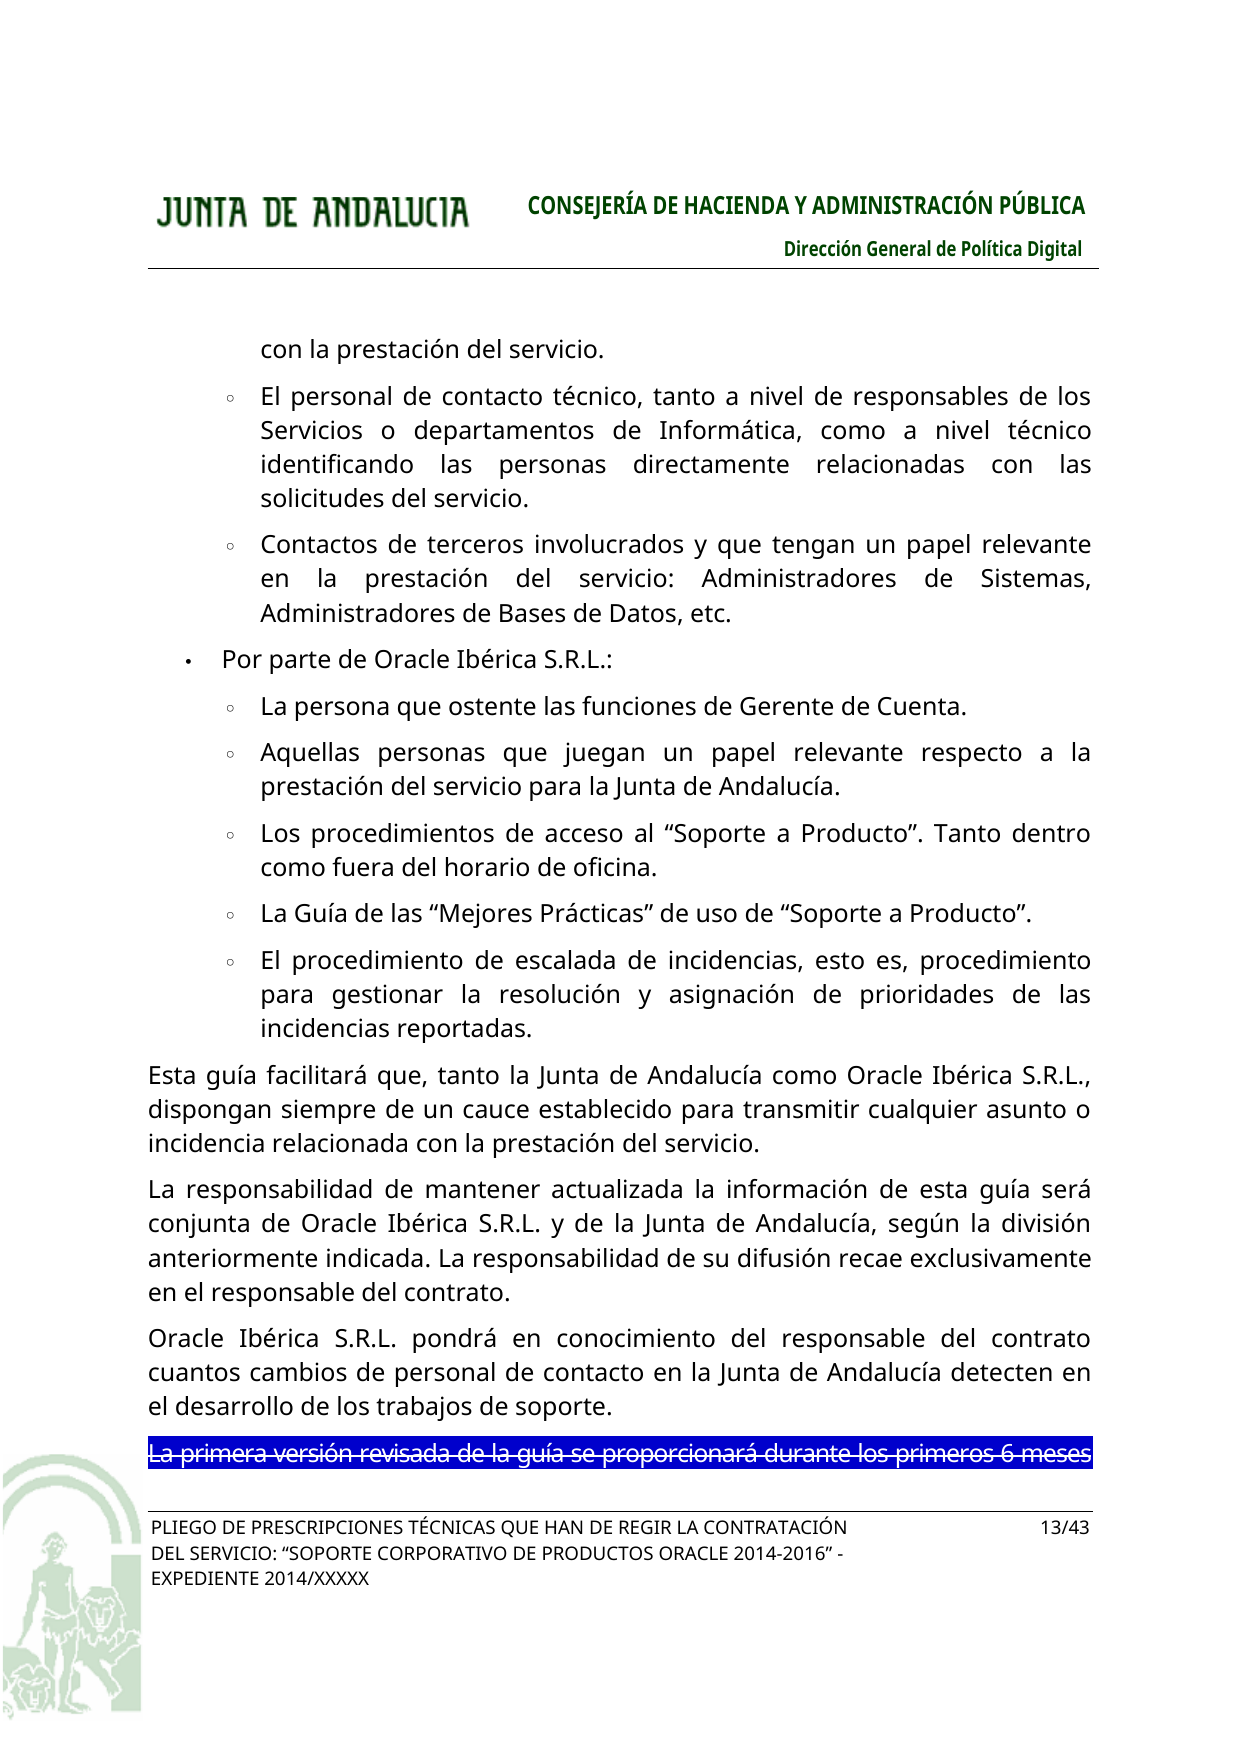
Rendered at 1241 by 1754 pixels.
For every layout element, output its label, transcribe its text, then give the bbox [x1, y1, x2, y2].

text La primera versión revisada de la guía se proporcionará durante los primeros 6 meses [148, 1436, 1093, 1469]
list con la prestación del servicio. [223, 332, 1093, 366]
text La responsabilidad de mantener actualizada la información de esta guía será conjunta de Oracle Ibérica S.R.L. y de la Junta de Andalucía, según la división anteriormente indicada. La responsabilidad de su difusión recae exclusivamente en el responsable del contrato. [148, 1172, 1093, 1308]
list Los procedimientos de acceso al “Soporte a Producto”. Tanto dentro como fuera del horario de oficina. [223, 816, 1093, 884]
list La Guía de las “Mejores Prácticas” de uso de “Soporte a Producto”. [223, 896, 1093, 930]
list El personal de contacto técnico, tanto a nivel de responsables de los Servicios o departamentos de Informática, como a nivel técnico identificando las personas directamente relacionadas con las solicitudes del servicio. [223, 378, 1093, 514]
list Por parte de Oracle Ibérica S.R.L.: [185, 642, 1093, 676]
list Aquellas personas que juegan un papel relevante respecto a la prestación del servicio para la Junta de Andalucía. [223, 735, 1093, 803]
list Contactos de terceros involucrados y que tengan un papel relevante en la prestación del servicio: Administradores de Sistemas, Administradores de Bases de Datos, etc. [223, 527, 1093, 629]
text Esta guía facilitará que, tanto la Junta de Andalucía como Oracle Ibérica S.R.L., dispongan siempre de un cauce establecido para transmitir cualquier asunto o incidencia relacionada con la prestación del servicio. [148, 1057, 1093, 1159]
picture [156, 197, 471, 229]
picture [2, 1454, 144, 1722]
text Oracle Ibérica S.R.L. pondrá en conocimiento del responsable del contrato cuantos cambios de personal de contacto en la Junta de Andalucía detecten en el desarrollo de los trabajos de soporte. [148, 1321, 1093, 1423]
list La persona que ostente las funciones de Gerente de Cuenta. [223, 688, 1093, 722]
list El procedimiento de escalada de incidencias, esto es, procedimiento para gestionar la resolución y asignación de prioridades de las incidencias reportadas. [223, 943, 1093, 1045]
